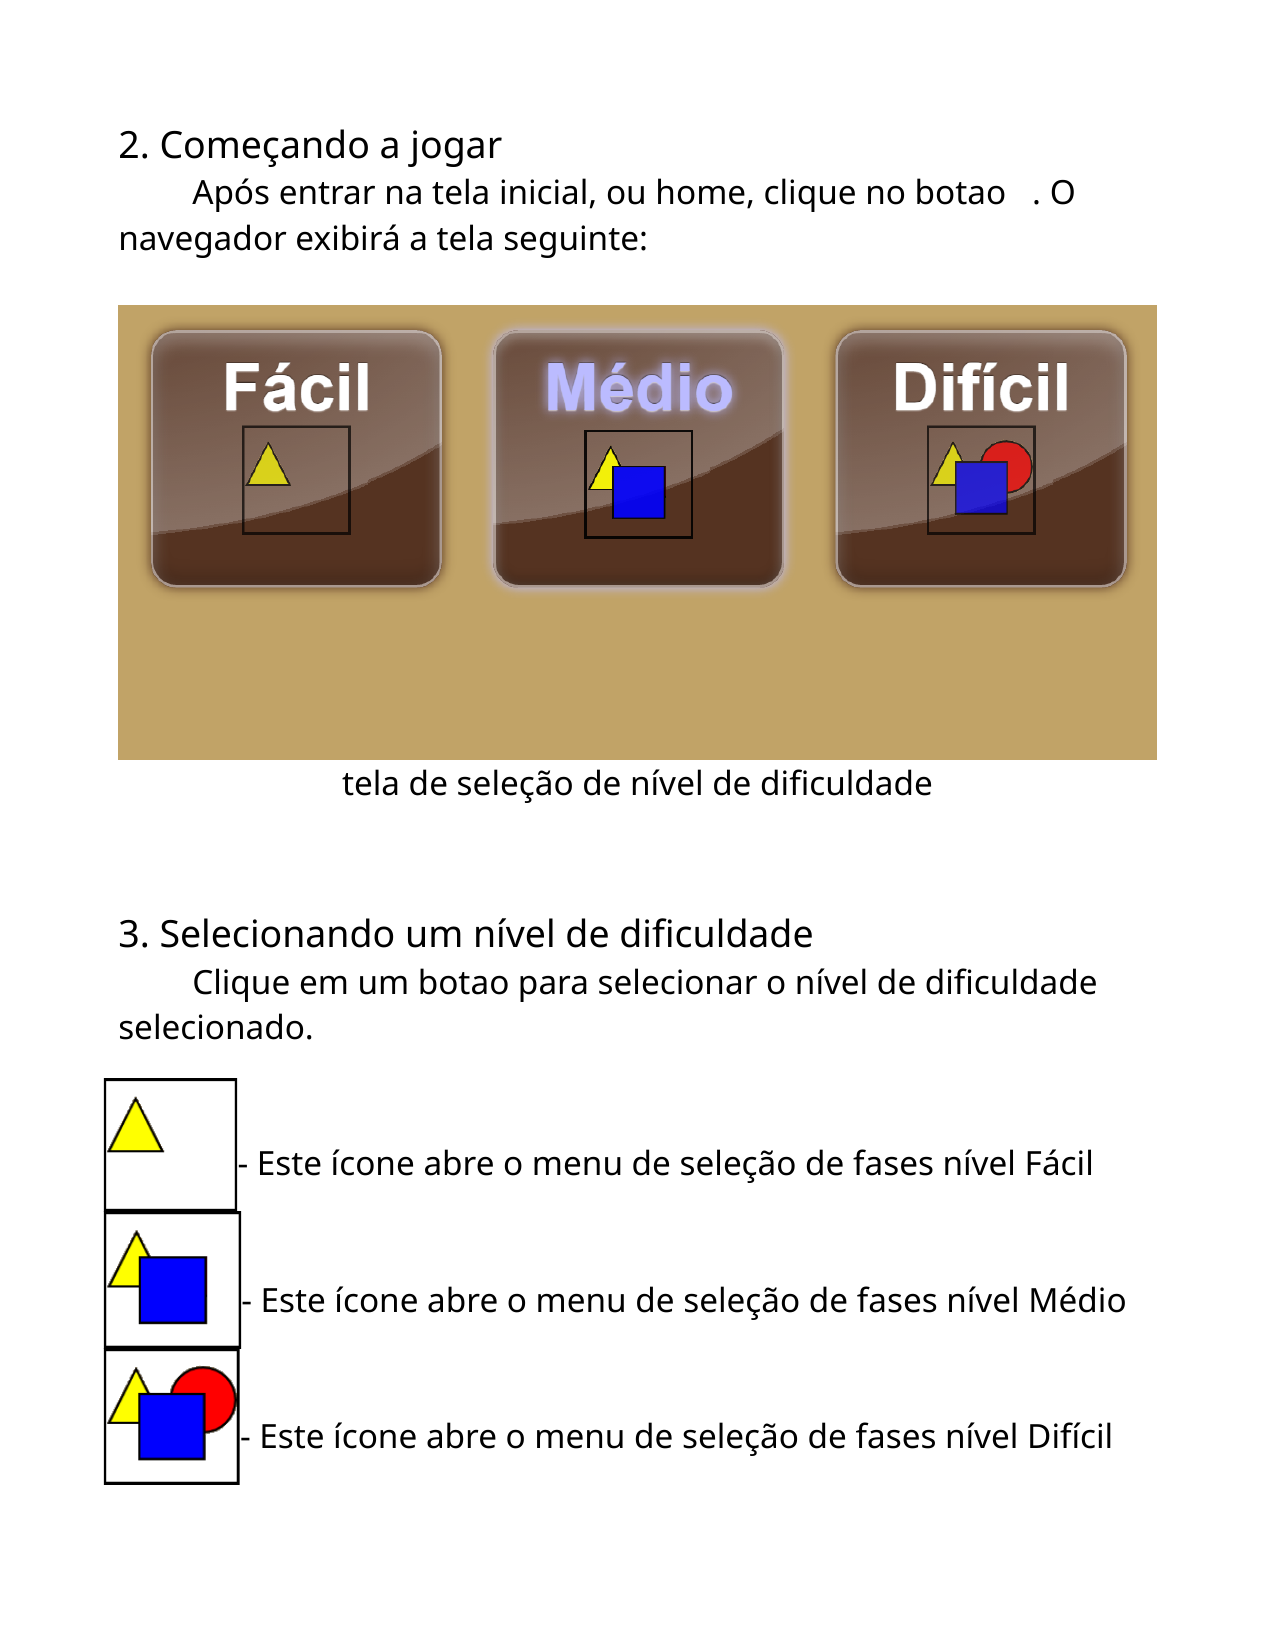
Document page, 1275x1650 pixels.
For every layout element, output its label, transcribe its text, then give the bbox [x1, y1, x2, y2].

text tela de seleção de nível de dificuldade [118, 760, 1157, 805]
text - Este ícone abre o menu de seleção de fases nível Difícil [240, 1413, 1157, 1458]
text 2. Começando a jogar [118, 118, 1157, 169]
text - Este ícone abre o menu de seleção de fases nível Fácil [238, 1140, 1157, 1186]
text Clique em um botao para selecionar o nível de dificuldade selecionado. [118, 958, 1157, 1049]
text - Este ícone abre o menu de seleção de fases nível Médio [242, 1276, 1157, 1322]
picture [118, 305, 1157, 760]
text 3. Selecionando um nível de dificuldade [118, 907, 1157, 958]
text Após entrar na tela inicial, ou home, clique no botao . O navegador exibirá a tela seguinte: [118, 169, 1157, 260]
picture [103, 1078, 242, 1485]
